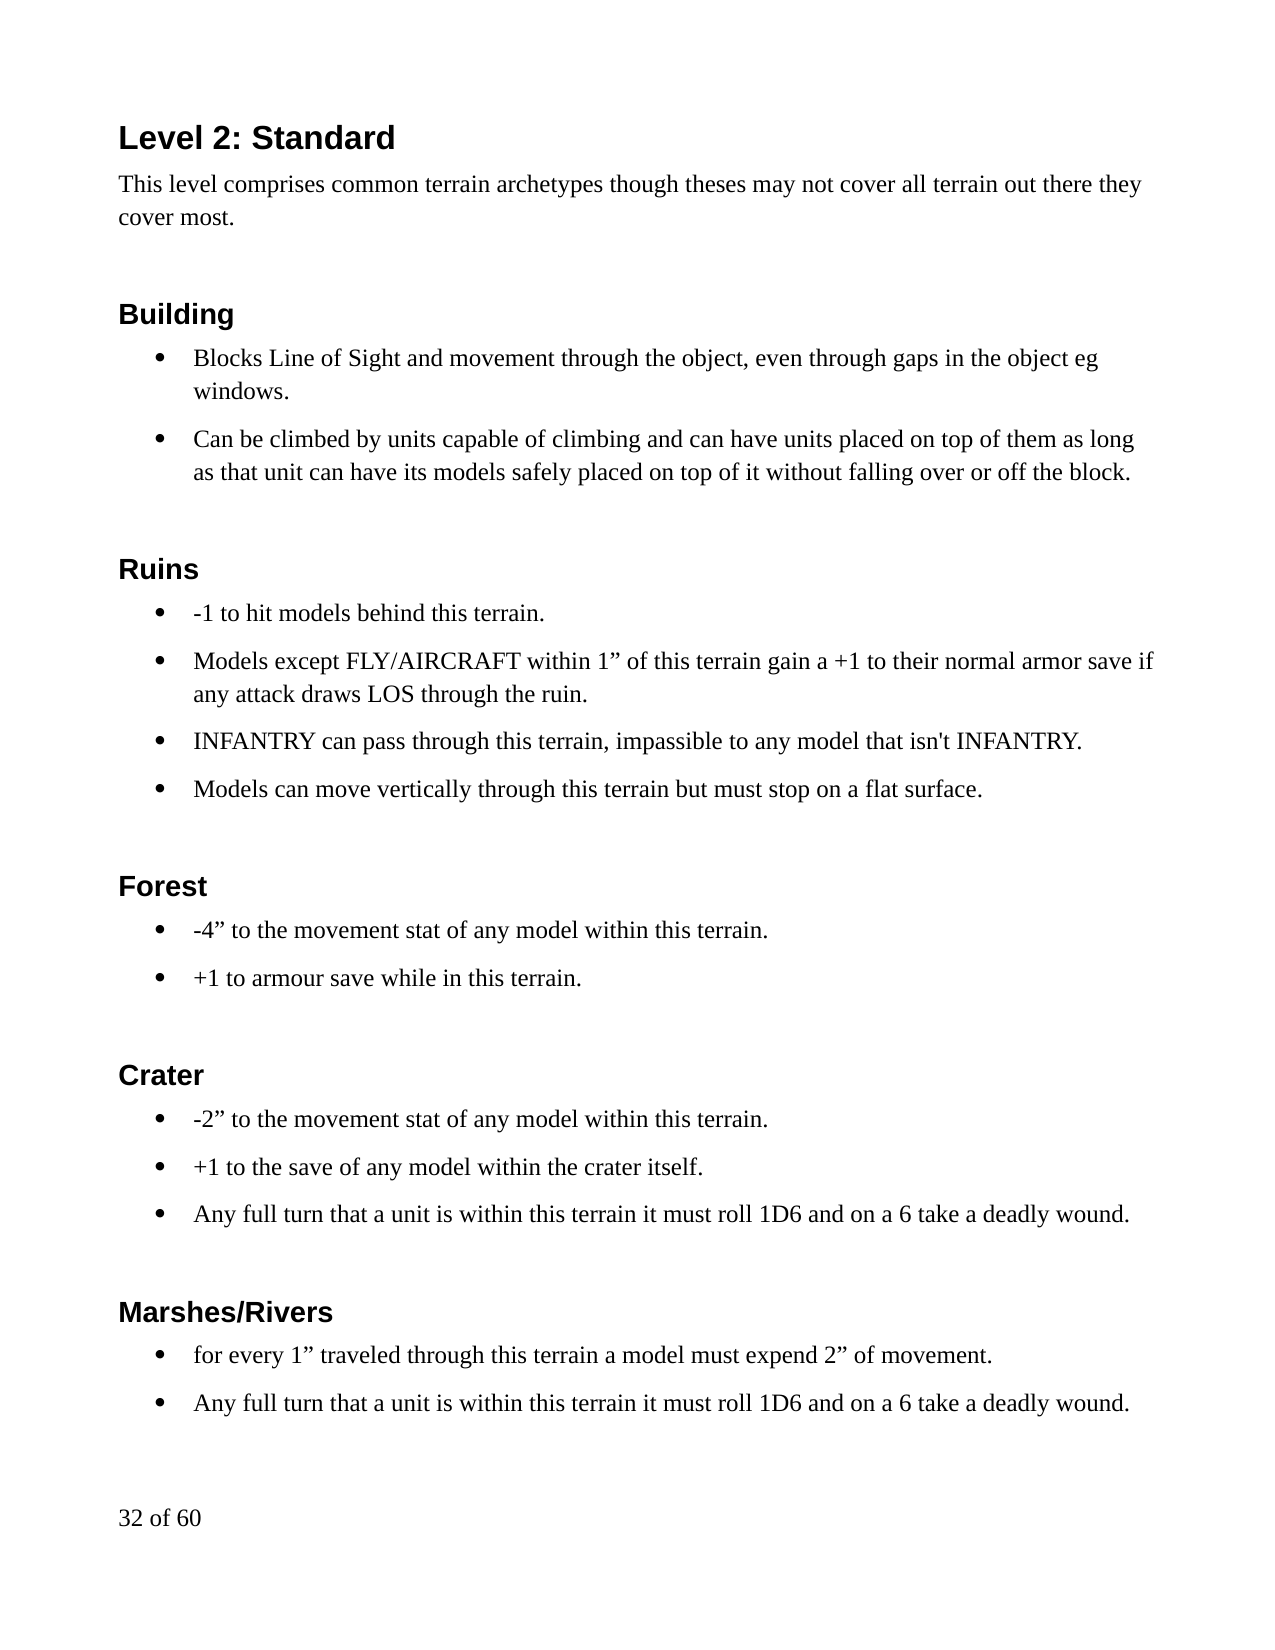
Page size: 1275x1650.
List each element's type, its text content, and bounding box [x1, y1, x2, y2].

list Any full turn that a unit is within this terrain it must roll 1D6 and on a 6 take a deadly wound. [156, 1388, 1157, 1417]
list -4” to the movement stat of any model within this terrain. [156, 915, 1157, 944]
list -1 to hit models behind this terrain. [156, 598, 1157, 627]
subtitle Forest [118, 869, 1157, 903]
subtitle Crater [118, 1058, 1157, 1092]
list +1 to armour save while in this terrain. [156, 963, 1157, 992]
subtitle Building [118, 297, 1157, 331]
list Models except FLY/AIRCRAFT within 1” of this terrain gain a +1 to their normal armor save if any attack draws LOS through the ruin. [156, 646, 1157, 708]
list Can be climbed by units capable of climbing and can have units placed on top of them as long as that unit can have its models safely placed on top of it without falling over or off the block. [156, 424, 1157, 486]
subtitle Ruins [118, 552, 1157, 586]
subtitle Marshes/Rivers [118, 1294, 1157, 1328]
list +1 to the save of any model within the crater itself. [156, 1152, 1157, 1181]
list INFANTRY can pass through this terrain, impassible to any model that isn't INFANTRY. [156, 726, 1157, 755]
list -2” to the movement stat of any model within this terrain. [156, 1104, 1157, 1133]
list for every 1” traveled through this terrain a model must expend 2” of movement. [156, 1341, 1157, 1369]
list Any full turn that a unit is within this terrain it must roll 1D6 and on a 6 take a deadly wound. [156, 1199, 1157, 1228]
text This level comprises common terrain archetypes though theses may not cover all terrain out there they cover most. [118, 169, 1157, 231]
list Blocks Line of Sight and movement through the object, even through gaps in the object eg windows. [156, 343, 1157, 405]
list Models can move vertically through this terrain but must stop on a flat surface. [156, 774, 1157, 803]
subtitle Level 2: Standard [118, 118, 1157, 157]
